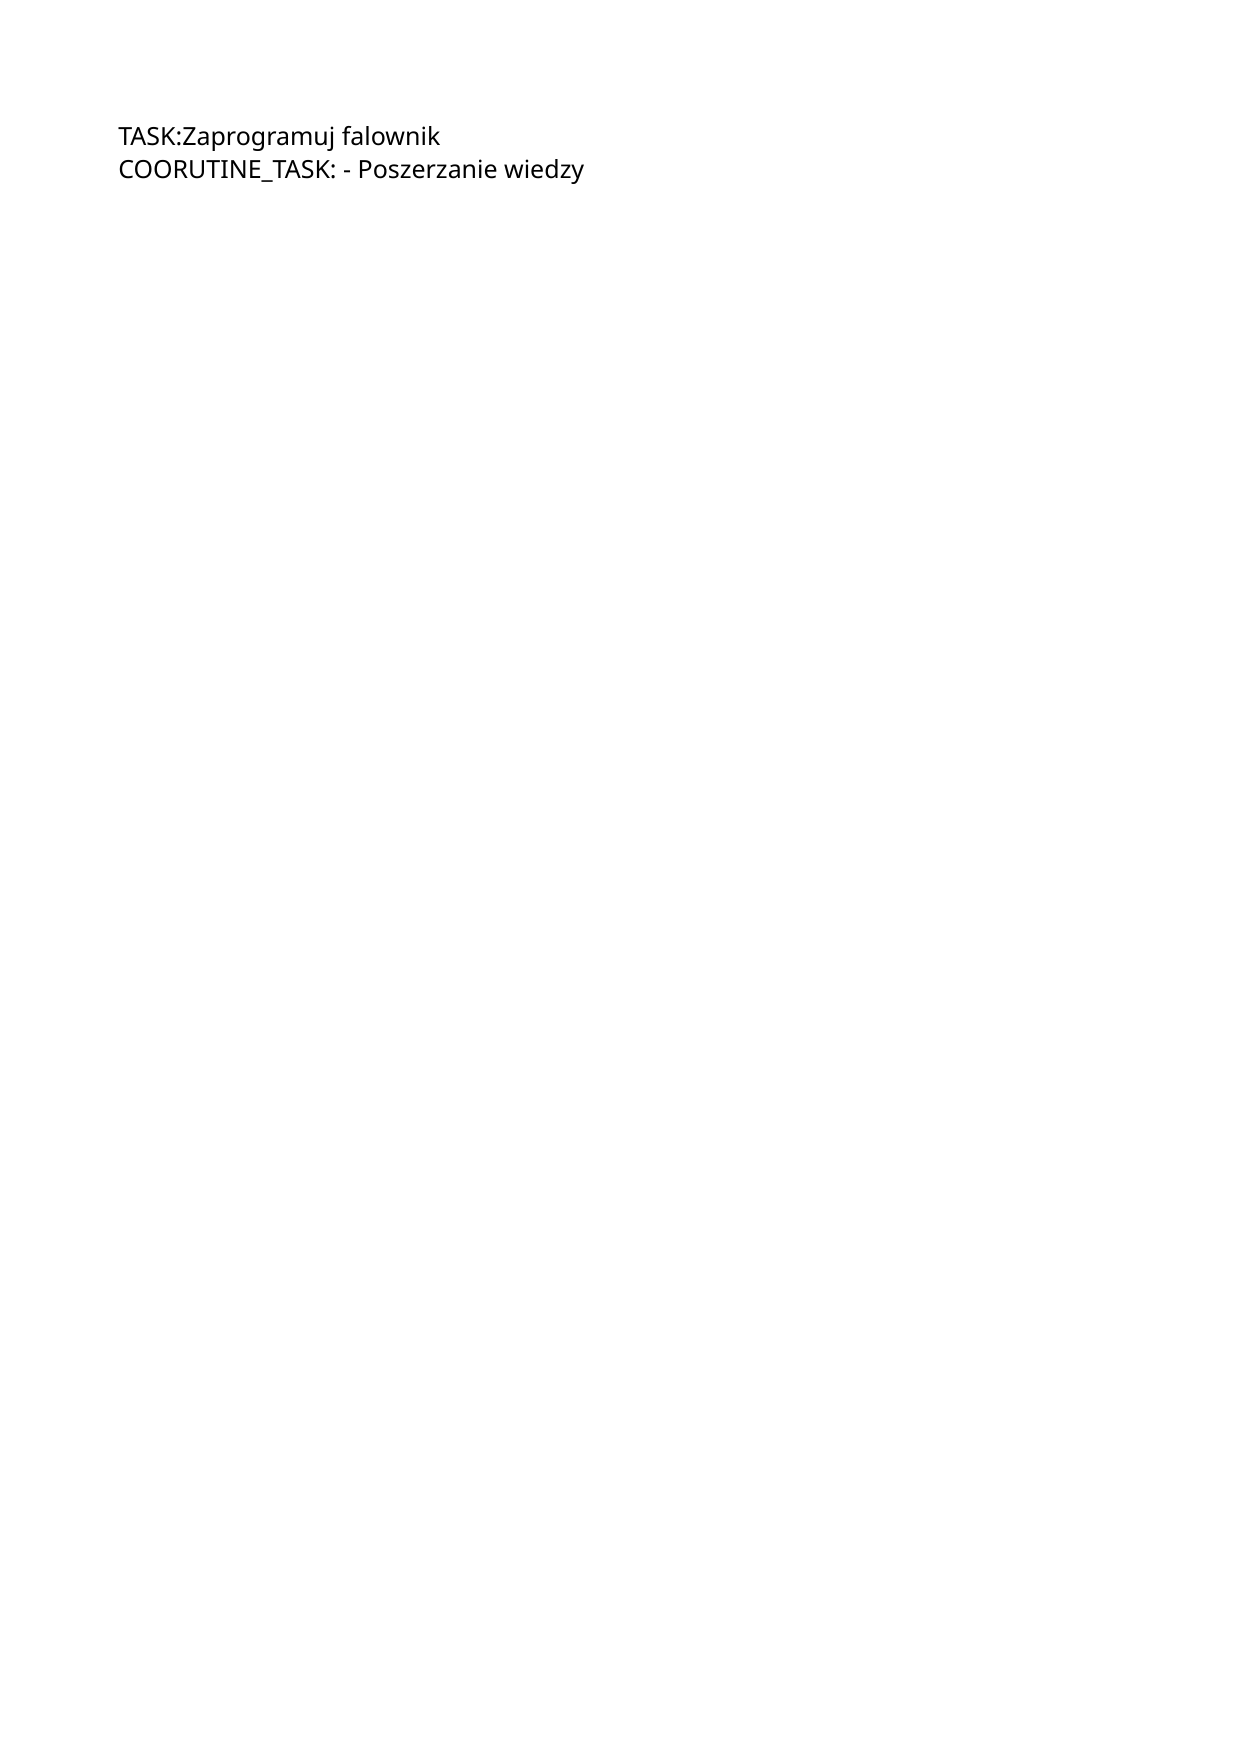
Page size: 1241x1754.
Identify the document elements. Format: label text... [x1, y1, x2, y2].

text TASK:Zaprogramuj falownik [118, 118, 1122, 152]
text COORUTINE_TASK: - Poszerzanie wiedzy [118, 152, 1122, 186]
